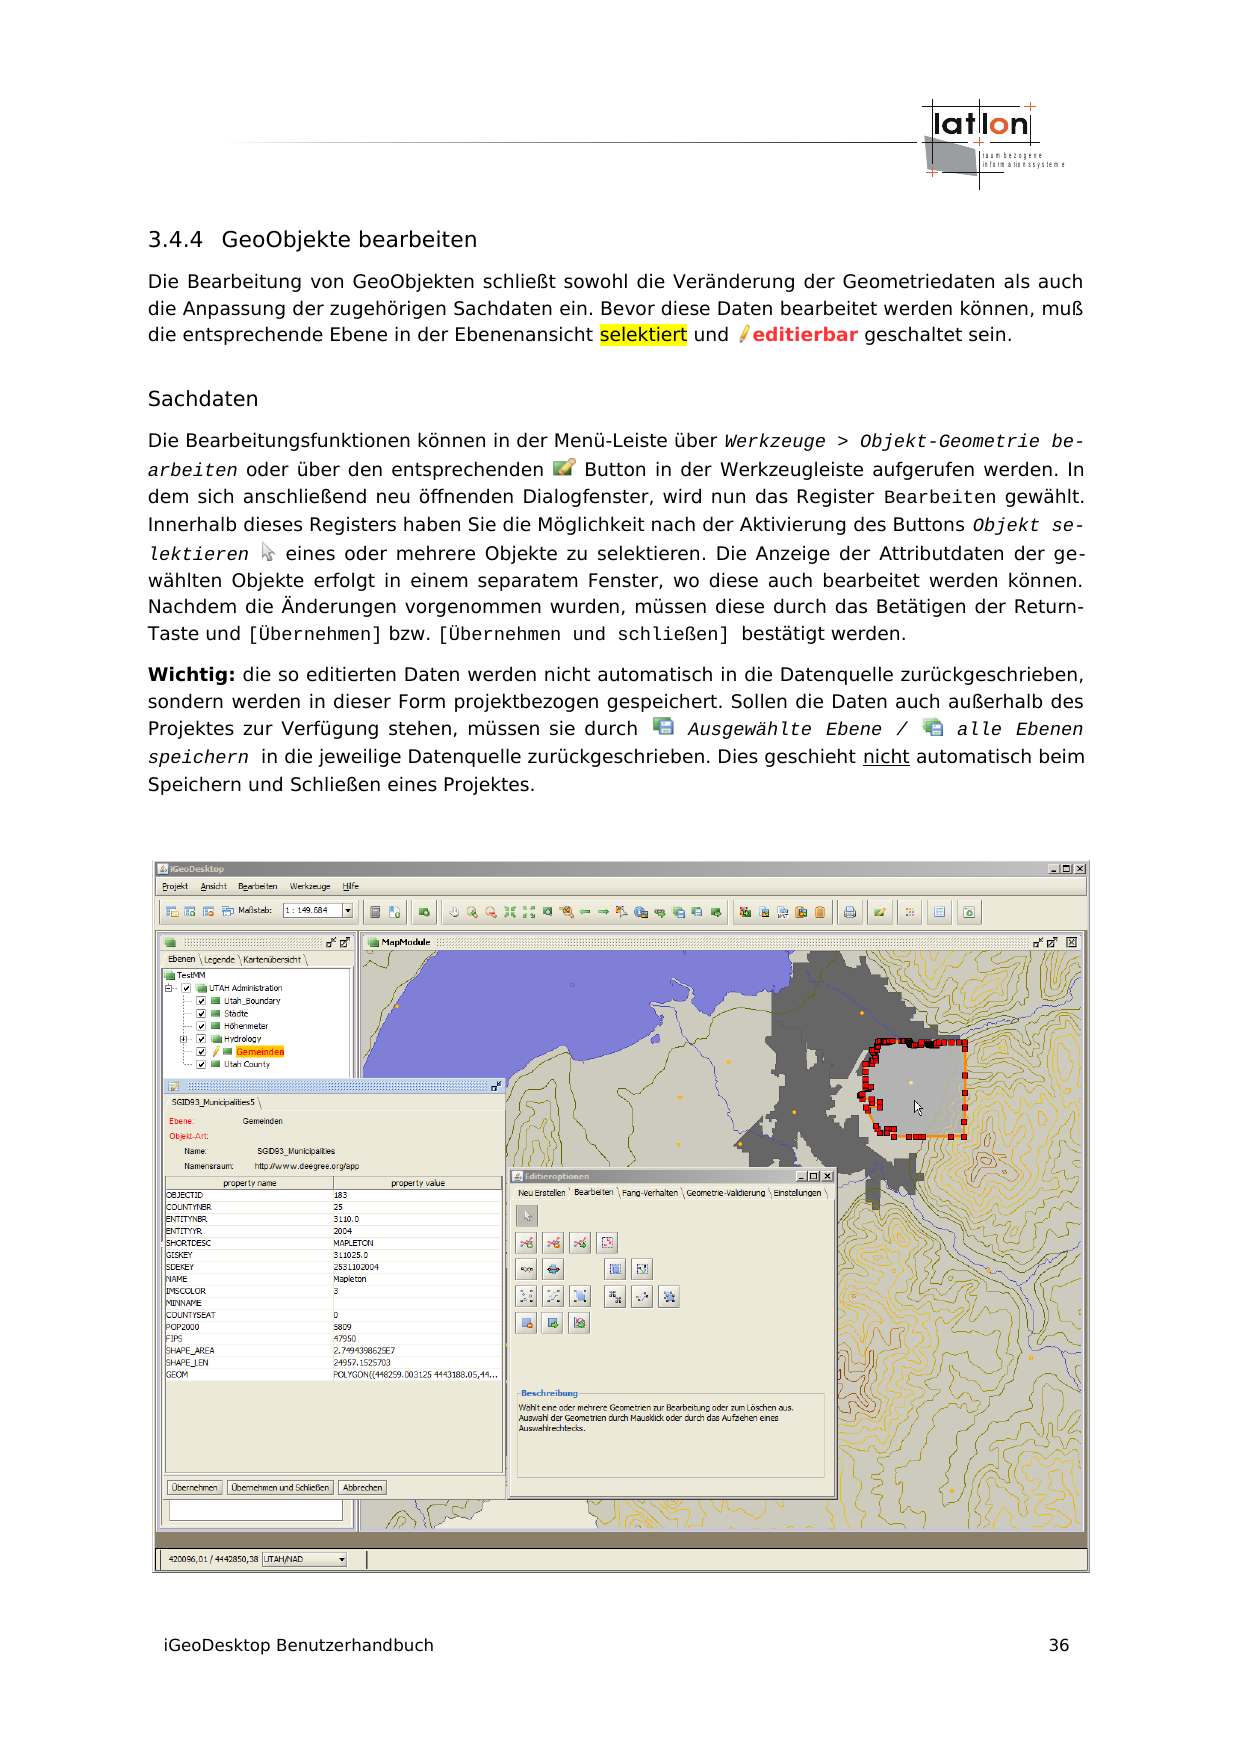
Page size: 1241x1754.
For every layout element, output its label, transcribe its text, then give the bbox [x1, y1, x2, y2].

picture [735, 324, 753, 344]
subtitle Sachdaten [148, 387, 1085, 411]
text Die Bearbeitung von GeoObjekten schließt sowohl die Veränderung der Geometriedaten als auch die Anpassung der zugehörigen Sachdaten ein. Bevor diese Daten bearbeitet werden können, muß die entsprechende Ebene in der Ebenenansicht selektiert und editierbar geschaltet sein. [148, 271, 1085, 346]
text Wichtig: die so editierten Daten werden nicht automatisch in die Datenquelle zurückgeschrieben, sondern werden in dieser Form projektbezogen gespeichert. Sollen die Daten auch außerhalb des Projektes zur Verfügung stehen, müssen sie durch Ausgewählte Ebene / alle Ebenen speichern in die jeweilige Datenquelle zurückgeschrieben. Dies geschieht nicht automatisch beim Speichern und Schließen eines Projektes. [148, 664, 1085, 796]
picture [652, 717, 675, 736]
subtitle 3.4.4 GeoObjekte bearbeiten [148, 227, 1085, 253]
picture [552, 457, 576, 477]
picture [257, 541, 277, 561]
picture [152, 860, 1090, 1573]
text Die Bearbeitungsfunktionen können in der Menü-Leiste über Werkzeuge > Objekt-Geometrie be­arbeiten oder über den entsprechenden Button in der Werkzeugleiste aufgerufen werden. In dem sich anschließend neu öffnenden Dialogfenster, wird nun das Register Bearbeiten gewählt. Inner­halb dieses Registers haben Sie die Möglichkeit nach der Aktivierung des Buttons Objekt se­lektieren eines oder mehrere Objekte zu selektieren. Die Anzeige der Attributdaten der ge­wählten Objekte erfolgt in einem separatem Fenster, wo diese auch bearbeitet werden können. Nachdem die Änderungen vorgenommen wurden, müssen diese durch das Betätigen der Return-Taste und [Übernehmen] bzw. [Übernehmen und schließen] bestätigt werden. [148, 430, 1085, 646]
picture [921, 717, 943, 736]
